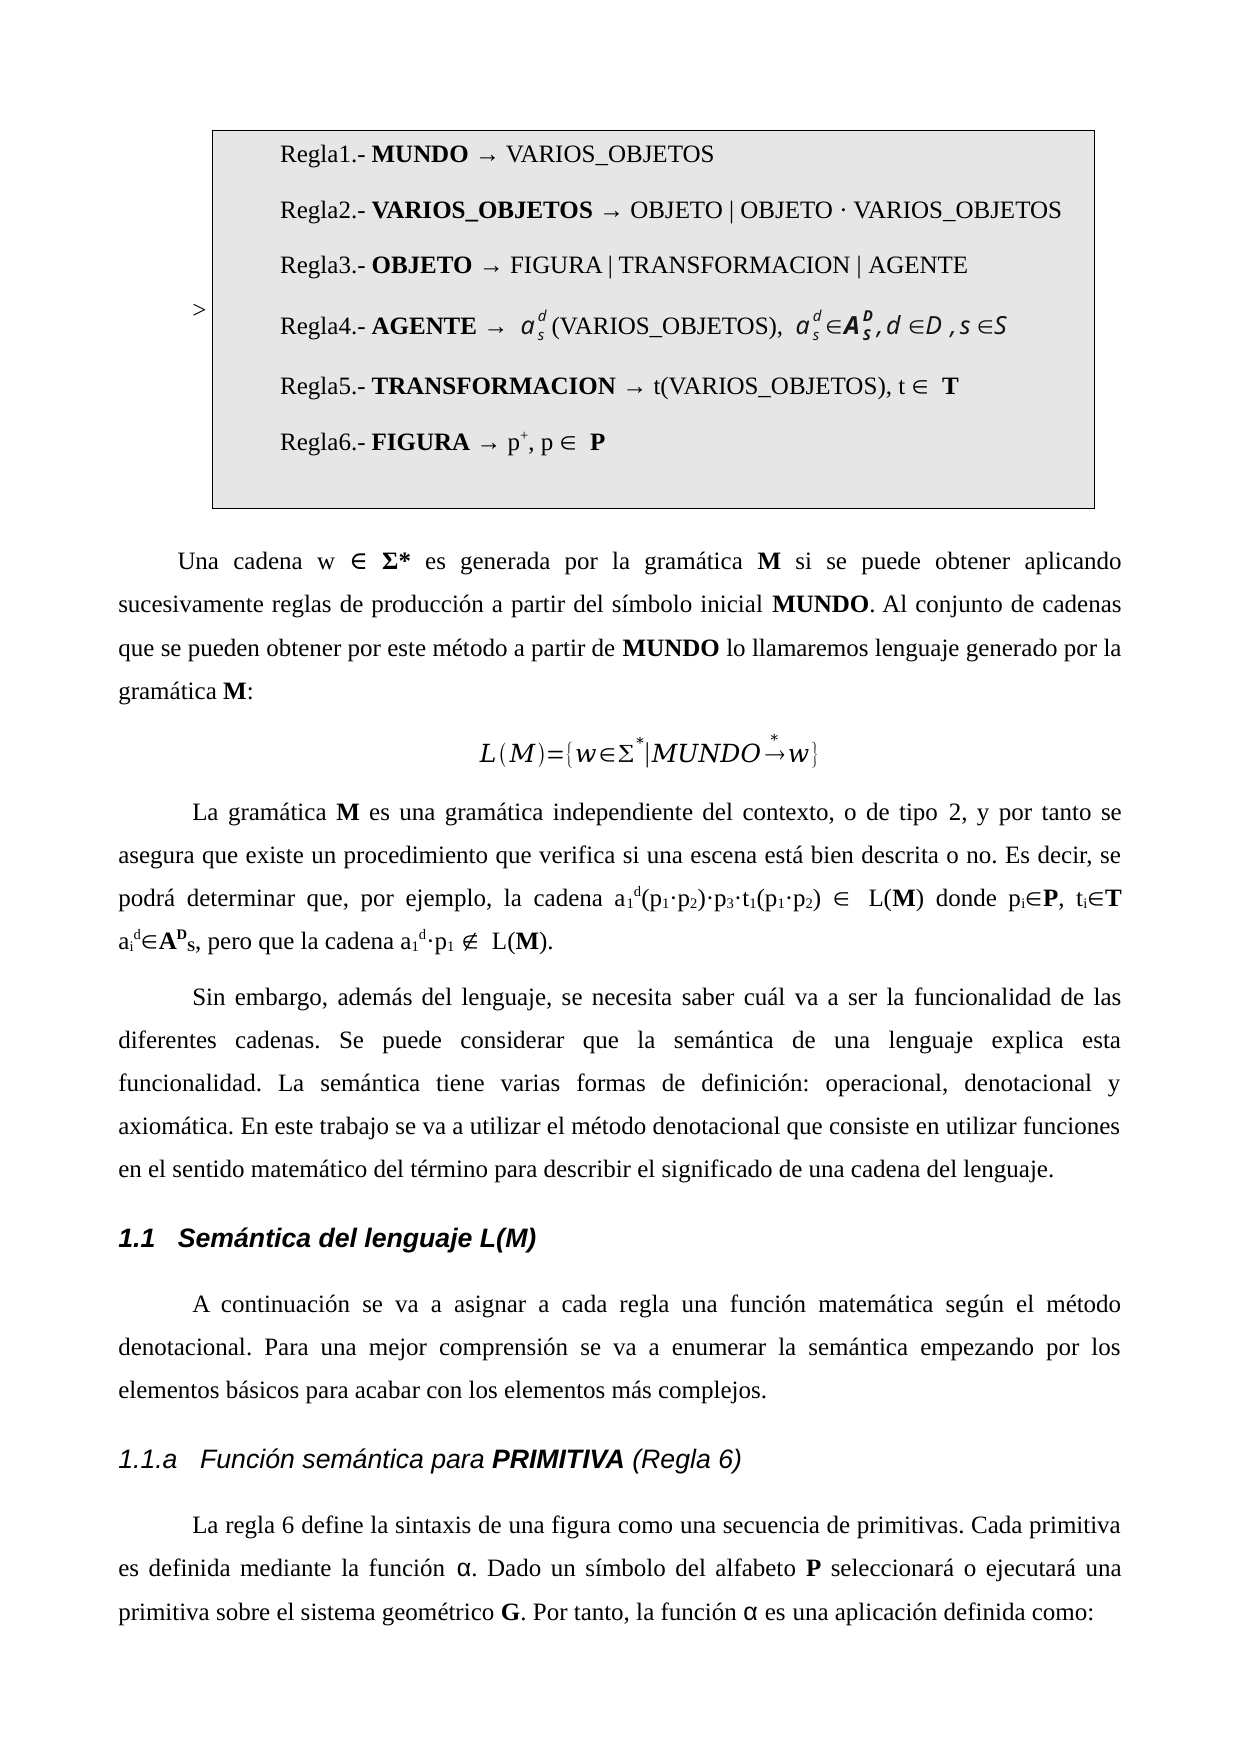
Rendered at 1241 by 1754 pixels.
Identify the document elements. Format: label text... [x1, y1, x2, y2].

subtitle Semántica del lenguaje L(M) [118, 1222, 1122, 1253]
text La regla 6 define la sintaxis de una figura como una secuencia de primitivas. Cada primitiva es definida mediante la función α. Dado un símbolo del alfabeto P seleccionará o ejecutará una primitiva sobre el sistema geométrico G. Por tanto, la función α es una aplicación definida como: [118, 1510, 1122, 1626]
text La gramática M es una gramática independiente del contexto, o de tipo 2, y por tanto se asegura que existe un procedimiento que verifica si una escena está bien descrita o no. Es decir, se podrá determinar que, por ejemplo, la cadena a1d(p1·p2)·p3·t1(p1·p2) ∈ L(M) donde pi∈P, ti∈T aid∈ADS, pero que la cadena a1d·p1 ∉ L(M). [118, 797, 1122, 955]
list MUNDO → VARIOS_OBJETOS [221, 139, 1086, 168]
list AGENTE → (VARIOS_OBJETOS), [221, 306, 1086, 344]
subtitle Función semántica para PRIMITIVA (Regla 6) [118, 1443, 1122, 1474]
list VARIOS_OBJETOS → OBJETO | OBJETO · VARIOS_OBJETOS [221, 195, 1086, 223]
text > [118, 118, 1122, 519]
text Una cadena w ∈ Σ* es generada por la gramática M si se puede obtener aplicando sucesivamente reglas de producción a partir del símbolo inicial MUNDO. Al conjunto de cadenas que se pueden obtener por este método a partir de MUNDO lo llamaremos lenguaje generado por la gramática M: [118, 546, 1122, 704]
text Sin embargo, además del lenguaje, se necesita saber cuál va a ser la funcionalidad de las diferentes cadenas. Se puede considerar que la semántica de una lenguaje explica esta funcionalidad. La semántica tiene varias formas de definición: operacional, denotacional y axiomática. En este trabajo se va a utilizar el método denotacional que consiste en utilizar funciones en el sentido matemático del término para describir el significado de una cadena del lenguaje. [118, 982, 1122, 1183]
list OBJETO → FIGURA | TRANSFORMACION | AGENTE [221, 250, 1086, 279]
list FIGURA → p+, p ∈ P [221, 427, 1086, 456]
text A continuación se va a asignar a cada regla una función matemática según el método denotacional. Para una mejor comprensión se va a enumerar la semántica empezando por los elementos básicos para acabar con los elementos más complejos. [118, 1289, 1122, 1404]
list TRANSFORMACION → t(VARIOS_OBJETOS), t ∈ T [221, 371, 1086, 400]
